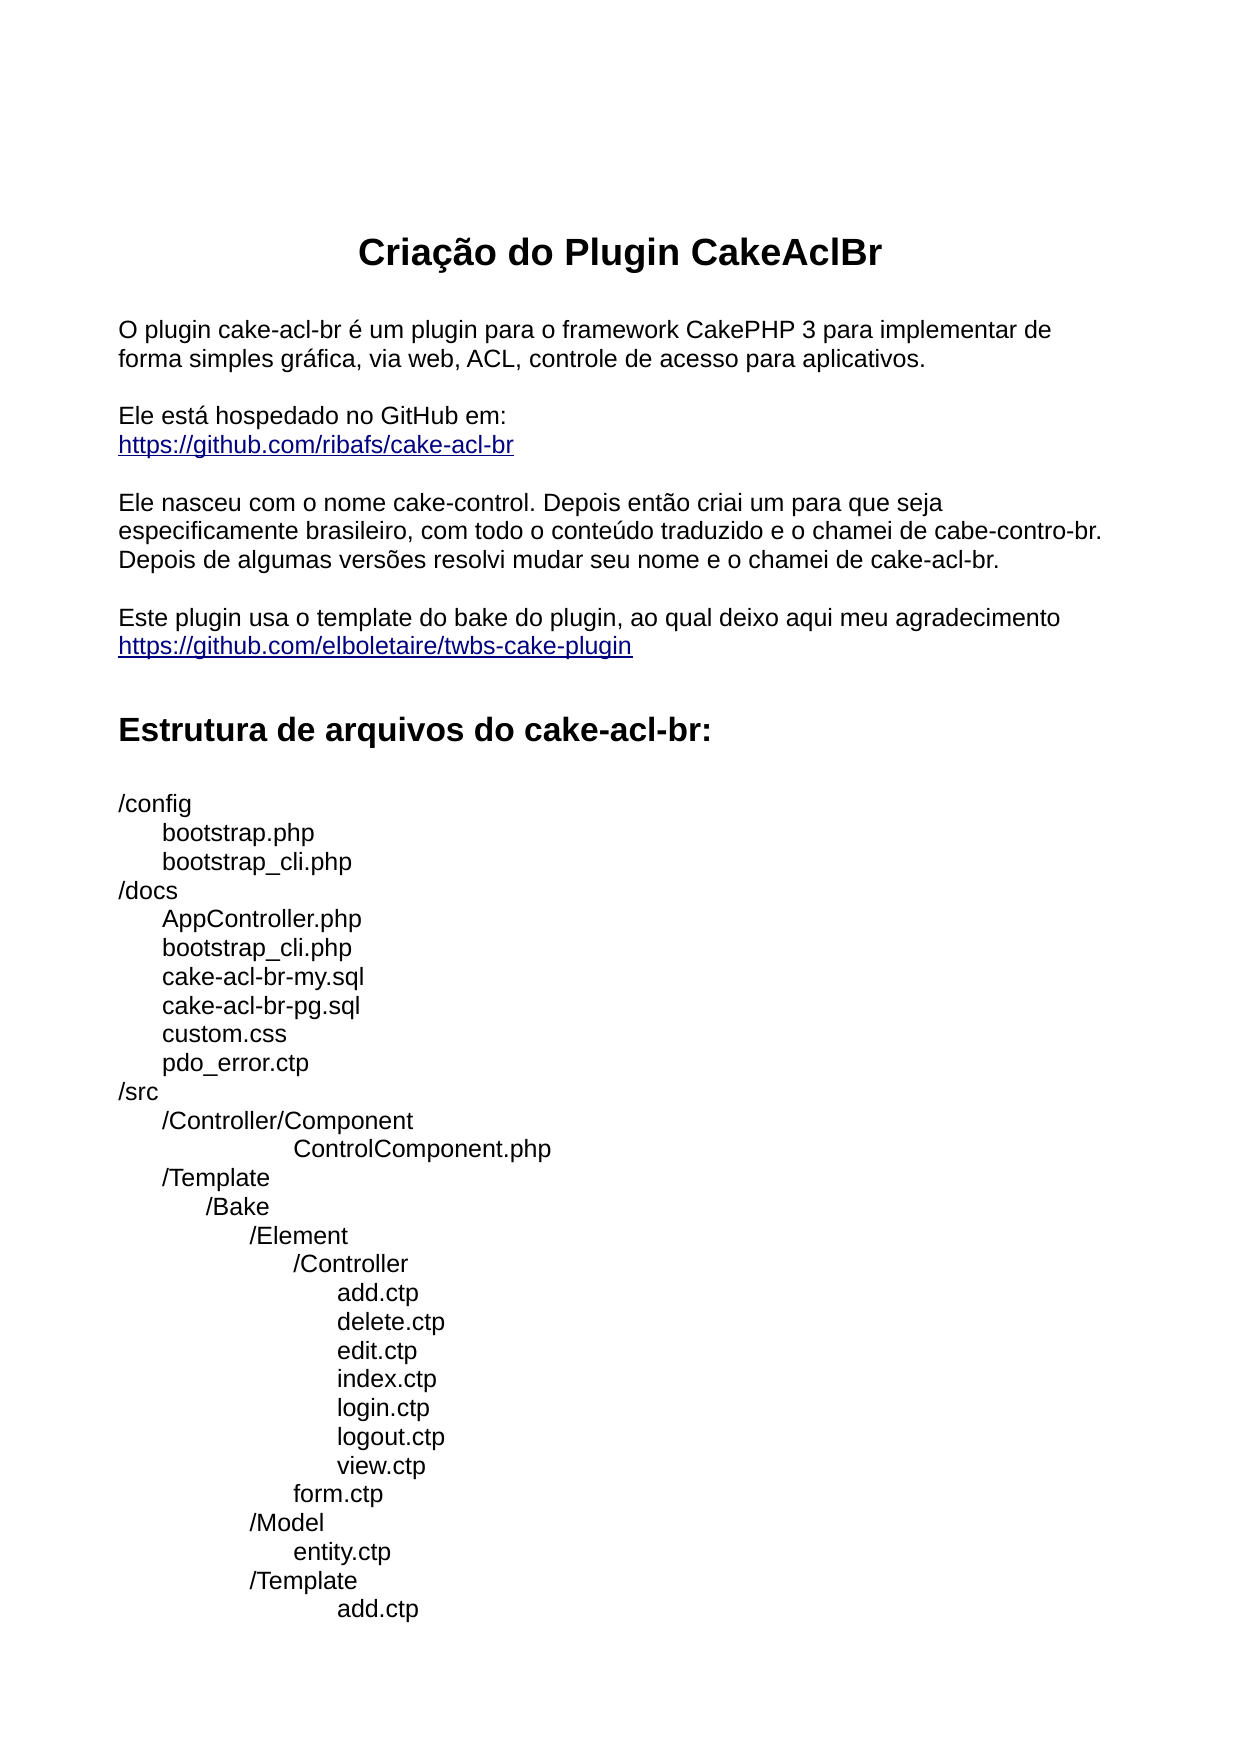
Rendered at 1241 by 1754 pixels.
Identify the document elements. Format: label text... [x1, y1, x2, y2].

text add.ctp [118, 1594, 1122, 1623]
text https://github.com/ribafs/cake-acl-br [118, 430, 1122, 459]
text login.ctp [118, 1393, 1122, 1422]
text delete.ctp [118, 1307, 1122, 1336]
text cake-acl-br-pg.sql [118, 991, 1122, 1019]
text Ele está hospedado no GitHub em: [118, 401, 1122, 430]
text /Template [118, 1163, 1122, 1192]
text logout.ctp [118, 1422, 1122, 1451]
text /config [118, 789, 1122, 818]
text Este plugin usa o template do bake do plugin, ao qual deixo aqui meu agradecimento [118, 602, 1122, 631]
text cake-acl-br-my.sql [118, 962, 1122, 991]
text O plugin cake-acl-br é um plugin para o framework CakePHP 3 para implementar de forma simples gráfica, via web, ACL, controle de acesso para aplicativos. [118, 315, 1122, 372]
text pdo_error.ctp [118, 1048, 1122, 1077]
text /Template [118, 1566, 1122, 1594]
text /Bake [118, 1192, 1122, 1221]
text entity.ctp [118, 1537, 1122, 1566]
text /src [118, 1077, 1122, 1106]
text bootstrap.php [118, 818, 1122, 847]
text /Model [118, 1508, 1122, 1537]
text bootstrap_cli.php [118, 933, 1122, 962]
subtitle Criação do Plugin CakeAclBr [118, 230, 1122, 274]
subtitle Estrutura de arquivos do cake-acl-br: [118, 709, 1122, 748]
text AppController.php [118, 904, 1122, 933]
text add.ctp [118, 1278, 1122, 1307]
text bootstrap_cli.php [118, 847, 1122, 876]
text /Controller [118, 1249, 1122, 1278]
text Ele nasceu com o nome cake-control. Depois então criai um para que seja especificamente brasileiro, com todo o conteúdo traduzido e o chamei de cabe-contro-br. Depois de algumas versões resolvi mudar seu nome e o chamei de cake-acl-br. [118, 487, 1122, 574]
text /docs [118, 876, 1122, 904]
text custom.css [118, 1019, 1122, 1048]
text ControlComponent.php [118, 1134, 1122, 1163]
text /Controller/Component [118, 1106, 1122, 1134]
text /Element [118, 1221, 1122, 1249]
text index.ctp [118, 1364, 1122, 1393]
text form.ctp [118, 1479, 1122, 1508]
text edit.ctp [118, 1336, 1122, 1364]
text https://github.com/elboletaire/twbs-cake-plugin [118, 631, 1122, 660]
text view.ctp [118, 1451, 1122, 1479]
